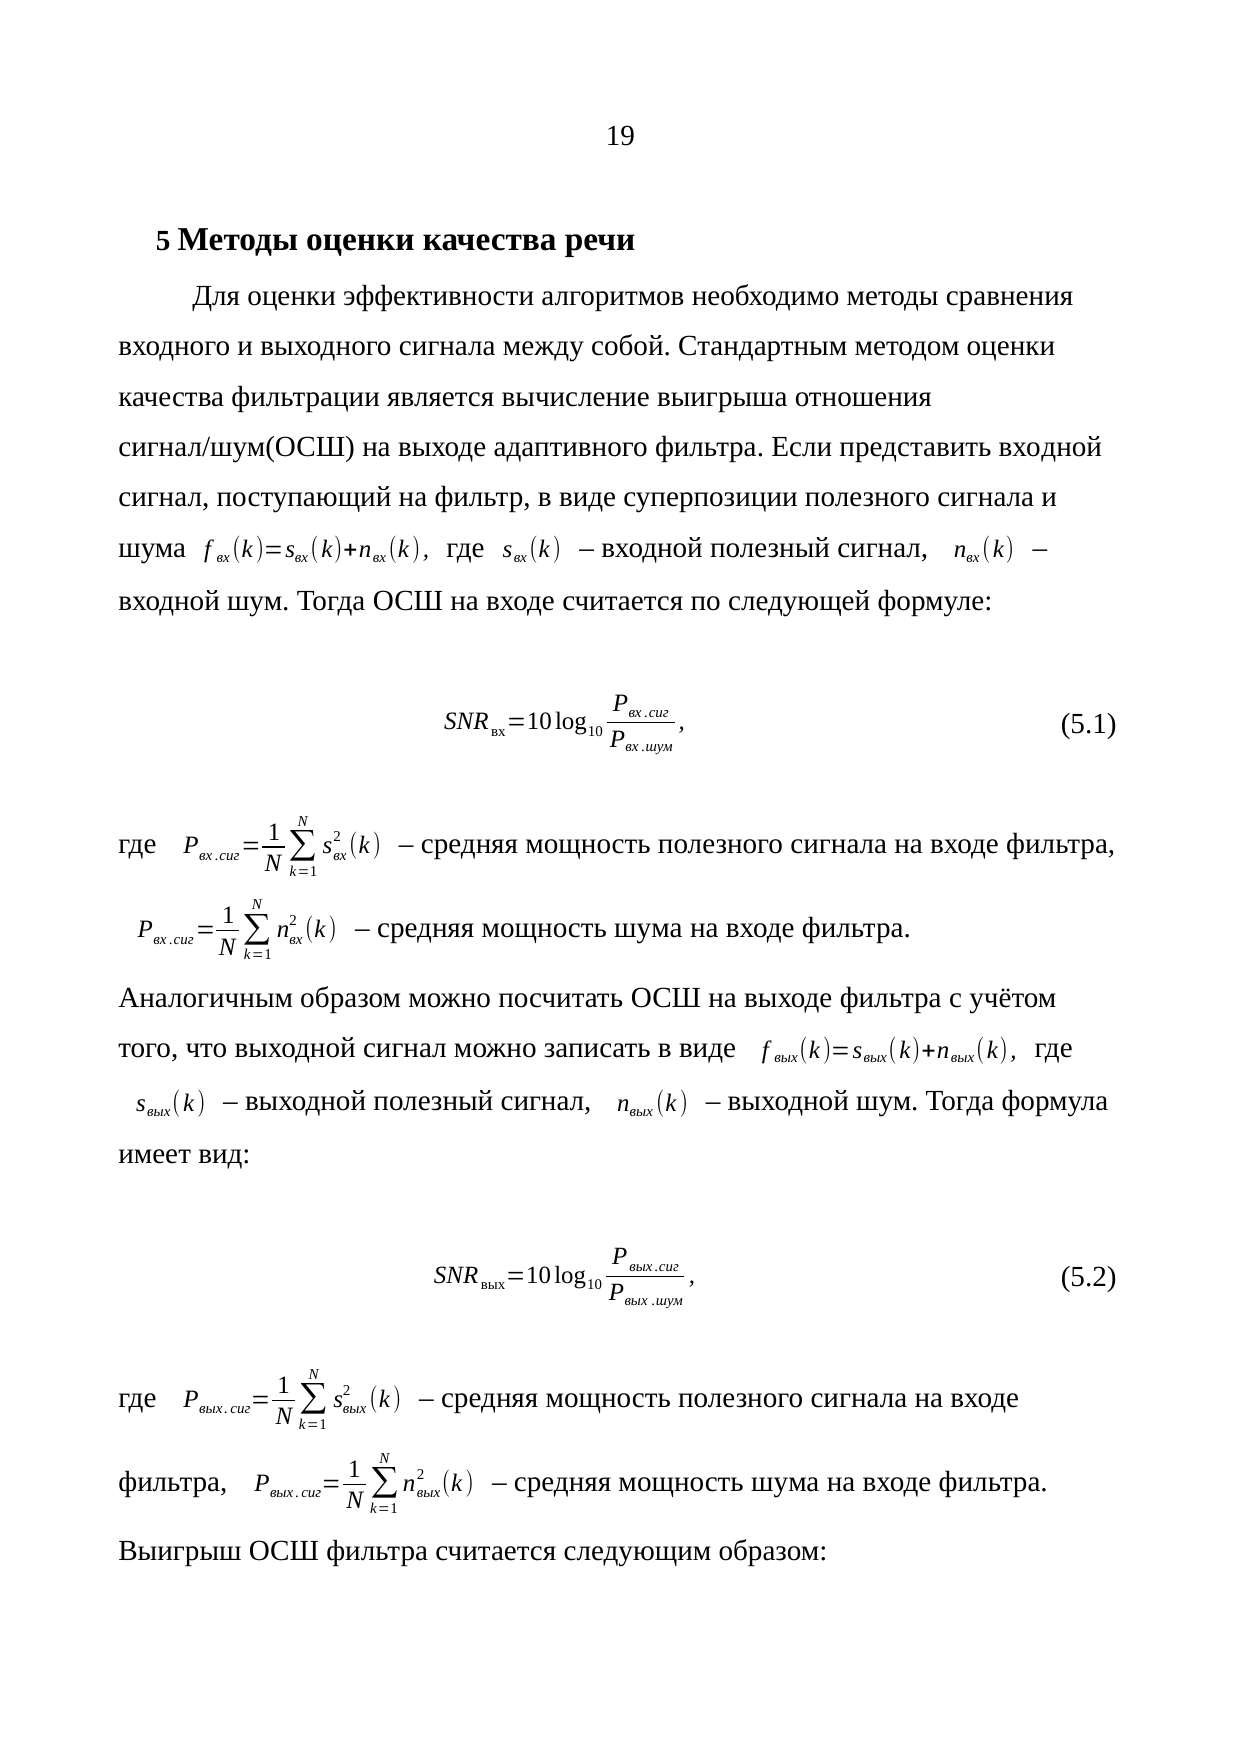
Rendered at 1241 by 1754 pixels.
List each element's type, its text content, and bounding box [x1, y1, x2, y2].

table_header [118, 1237, 1010, 1315]
text где – средняя мощность полезного сигнала на входе фильтра, – средняя мощность шума на входе фильтра. [118, 1365, 1122, 1517]
table_header (5.2) [1010, 1237, 1122, 1315]
text Для оценки эффективности алгоритмов необходимо методы сравнения входного и выходного сигнала между собой. Стандартным методом оценки качества фильтрации является вычисление выигрыша отношения сигнал/шум(ОСШ) на выходе адаптивного фильтра. Если представить входной сигнал, поступающий на фильтр, в виде суперпозиции полезного сигнала и шумагде– входной полезный сигнал, – входной шум. Тогда ОСШ на входе считается по следующей формуле: [118, 278, 1122, 617]
text где – средняя мощность полезного сигнала на входе фильтра, – средняя мощность шума на входе фильтра. [118, 812, 1122, 963]
table_header (5.1) [1010, 684, 1122, 761]
text Аналогичным образом можно посчитать ОСШ на выходе фильтра с учётом того, что выходной сигнал можно записать в виде где– выходной полезный сигнал, – выходной шум. Тогда формула имеет вид: [118, 980, 1122, 1170]
subtitle Методы оценки качества речи [156, 219, 1122, 258]
text Выигрыш ОСШ фильтра считается следующим образом: [118, 1533, 1122, 1567]
table_header [118, 684, 1010, 761]
